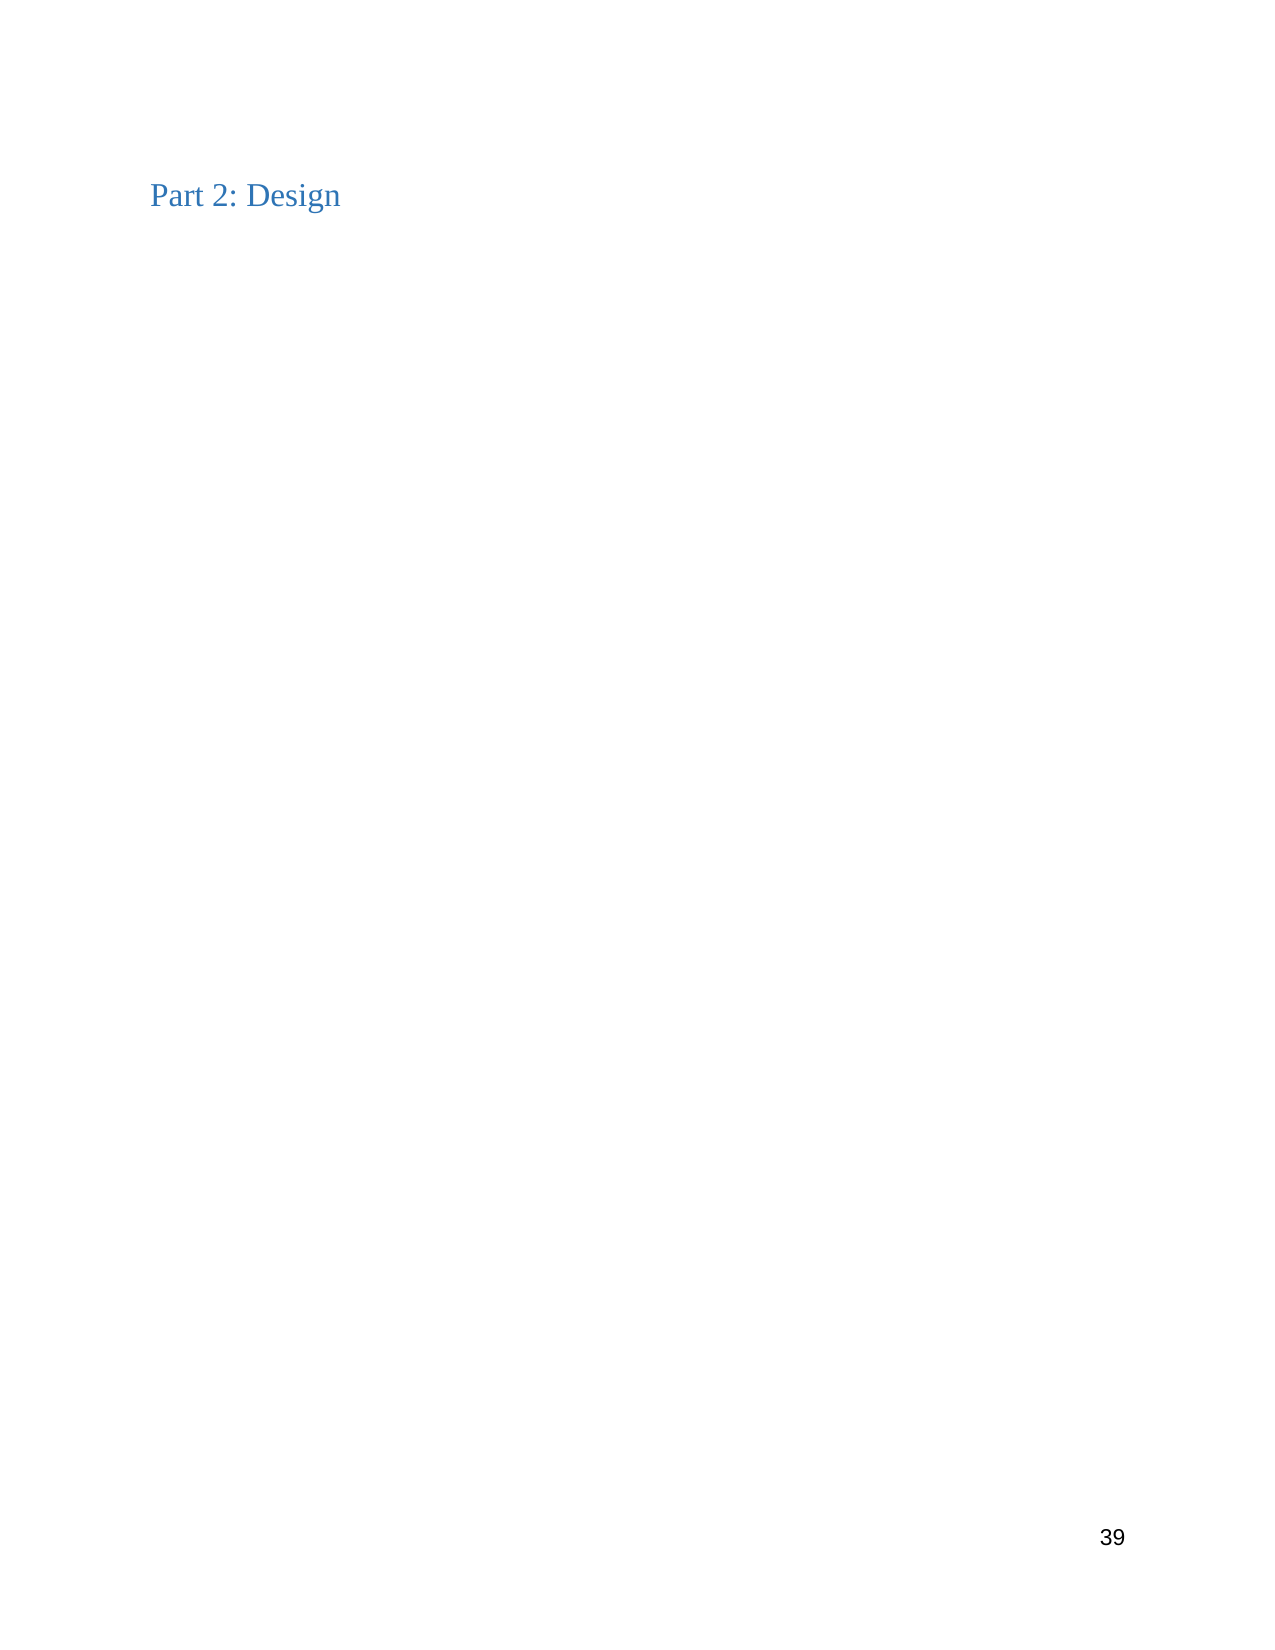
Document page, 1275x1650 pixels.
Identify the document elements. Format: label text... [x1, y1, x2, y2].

subtitle Part 2: Design [150, 175, 1125, 213]
